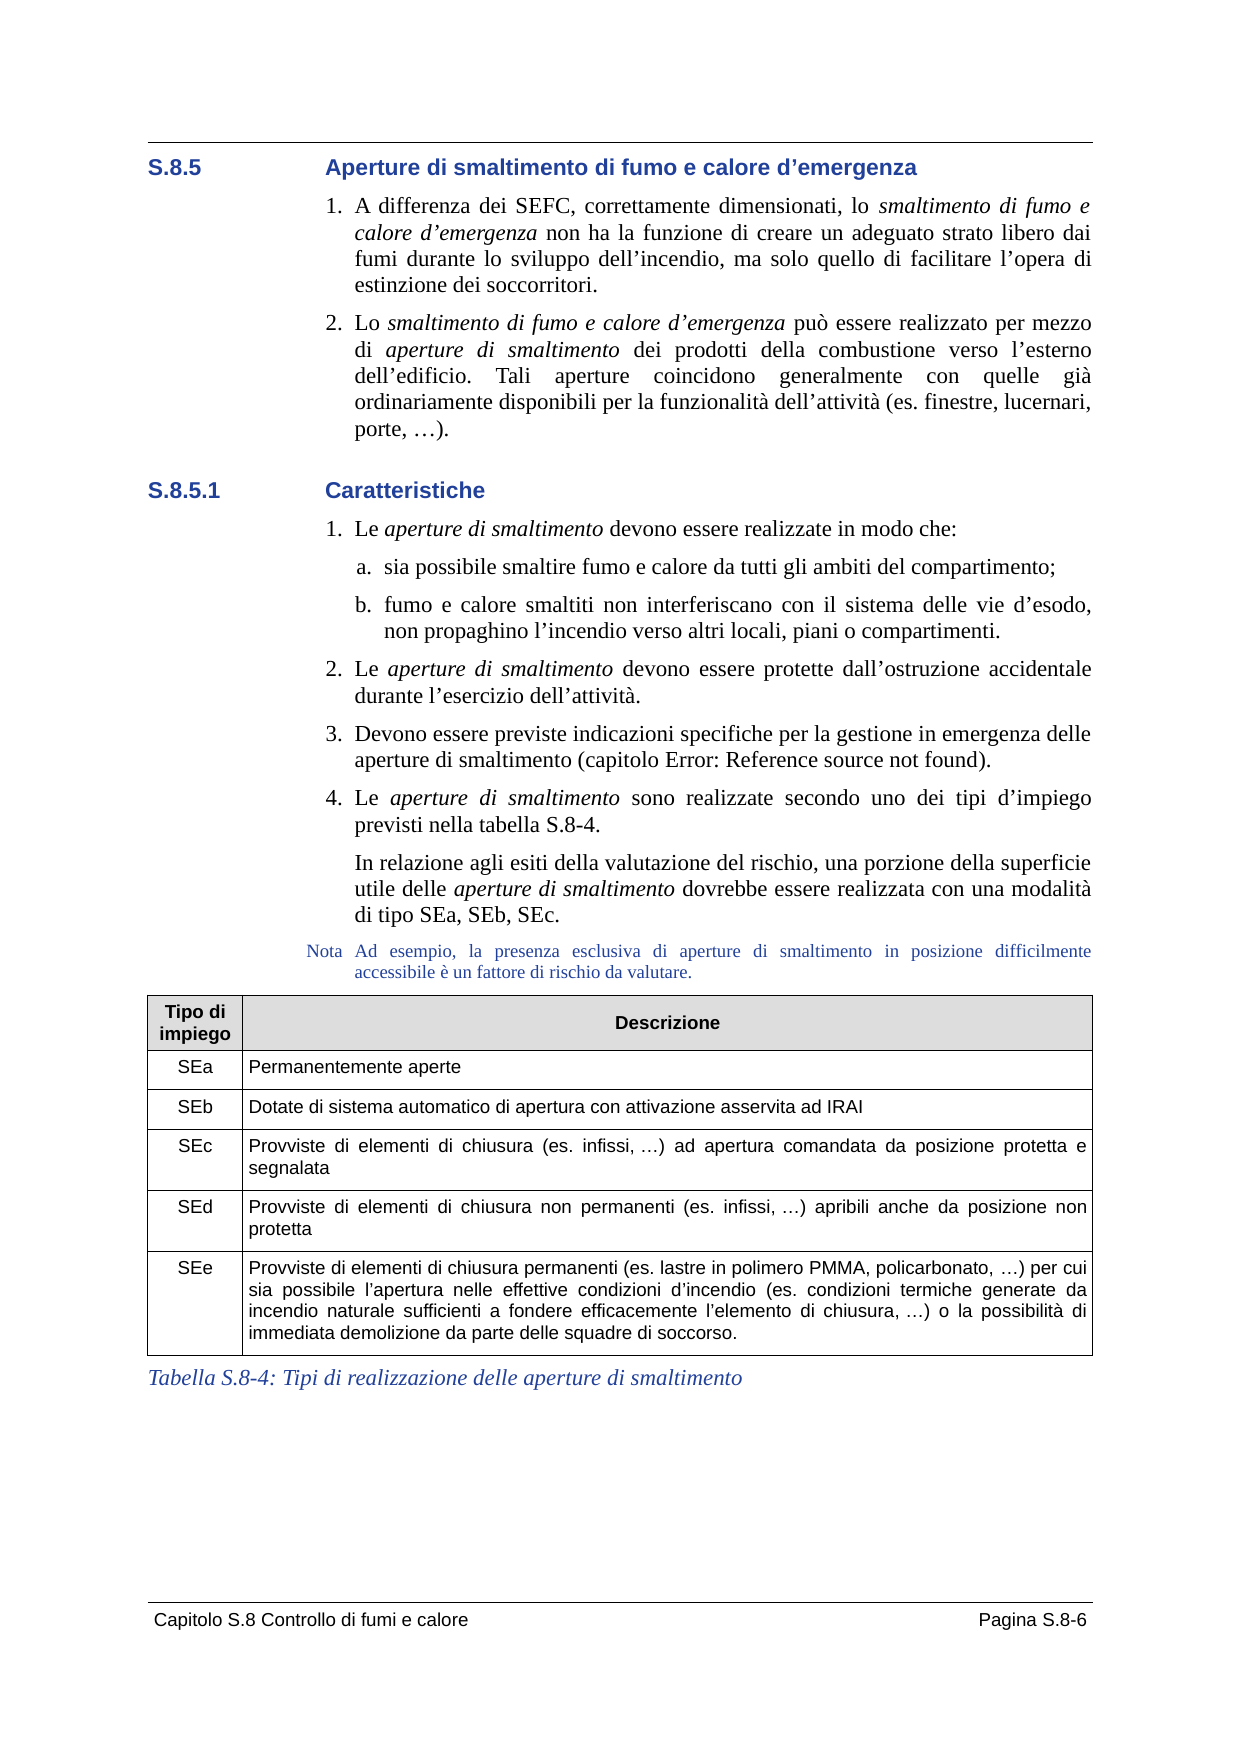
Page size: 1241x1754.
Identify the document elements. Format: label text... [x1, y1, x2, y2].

list Lo smaltimento di fumo e calore d’emergenza può essere realizzato per mezzo di aperture di smaltimento dei prodotti della combustione verso l’esterno dell’edificio. Tali aperture coincidono generalmente con quelle già ordinariamente disponibili per la funzionalità dell’attività (es. finestre, lucernari, porte, …). [342, 309, 1093, 441]
list Devono essere previste indicazioni specifiche per la gestione in emergenza delle aperture di smaltimento (capitolo Error: Reference source not found). [342, 720, 1093, 773]
table_header Tipo di impiego [148, 996, 242, 1050]
list Le aperture di smaltimento devono essere protette dall’ostruzione accidentale durante l’esercizio dell’attività. [342, 655, 1093, 708]
table_cell Provviste di elementi di chiusura non permanenti (es. infissi, …) apribili anche da posizione non protetta [243, 1191, 1092, 1251]
table_cell Provviste di elementi di chiusura permanenti (es. lastre in polimero PMMA, policarbonato, …) per cui sia possibile l’apertura nelle effettive condizioni d’incendio (es. condizioni termiche generate da incendio naturale sufficienti a fondere efficacemente l’elemento di chiusura, …) o la possibilità di immediata demolizione da parte delle squadre di soccorso. [243, 1252, 1092, 1355]
table_header Descrizione [243, 996, 1092, 1050]
table_cell SEe [148, 1252, 242, 1355]
table_cell SEc [148, 1130, 242, 1190]
subtitle Caratteristiche [148, 477, 1093, 503]
subtitle Aperture di smaltimento di fumo e calore d’emergenza [148, 143, 1093, 180]
list Le aperture di smaltimento devono essere realizzate in modo che: [342, 515, 1093, 541]
text Tabella S.8-4: Tipi di realizzazione delle aperture di smaltimento [148, 1364, 1093, 1391]
table_cell SEd [148, 1191, 242, 1251]
list Le aperture di smaltimento sono realizzate secondo uno dei tipi d’impiego previsti nella tabella S.8-4. [342, 784, 1093, 837]
table_cell Dotate di sistema automatico di apertura con attivazione asservita ad IRAI [243, 1090, 1092, 1129]
table_cell SEb [148, 1090, 242, 1129]
list A differenza dei SEFC, correttamente dimensionati, lo smaltimento di fumo e calore d’emergenza non ha la funzione di creare un adeguato strato libero dai fumi durante lo sviluppo dell’incendio, ma solo quello di facilitare l’opera di estinzione dei soccorritori. [342, 192, 1093, 298]
table_cell SEa [148, 1051, 242, 1089]
table_cell Permanentemente aperte [243, 1051, 1092, 1089]
table_cell Provviste di elementi di chiusura (es. infissi, …) ad apertura comandata da posizione protetta e segnalata [243, 1130, 1092, 1190]
list In relazione agli esiti della valutazione del rischio, una porzione della superficie utile delle aperture di smaltimento dovrebbe essere realizzata con una modalità di tipo SEa, SEb, SEc. [342, 849, 1093, 928]
list sia possibile smaltire fumo e calore da tutti gli ambiti del compartimento; [372, 553, 1093, 579]
list fumo e calore smaltiti non interferiscano con il sistema delle vie d’esodo, non propaghino l’incendio verso altri locali, piani o compartimenti. [372, 591, 1093, 644]
list Ad esempio, la presenza esclusiva di aperture di smaltimento in posizione difficilmente accessibile è un fattore di rischio da valutare. [342, 940, 1093, 983]
